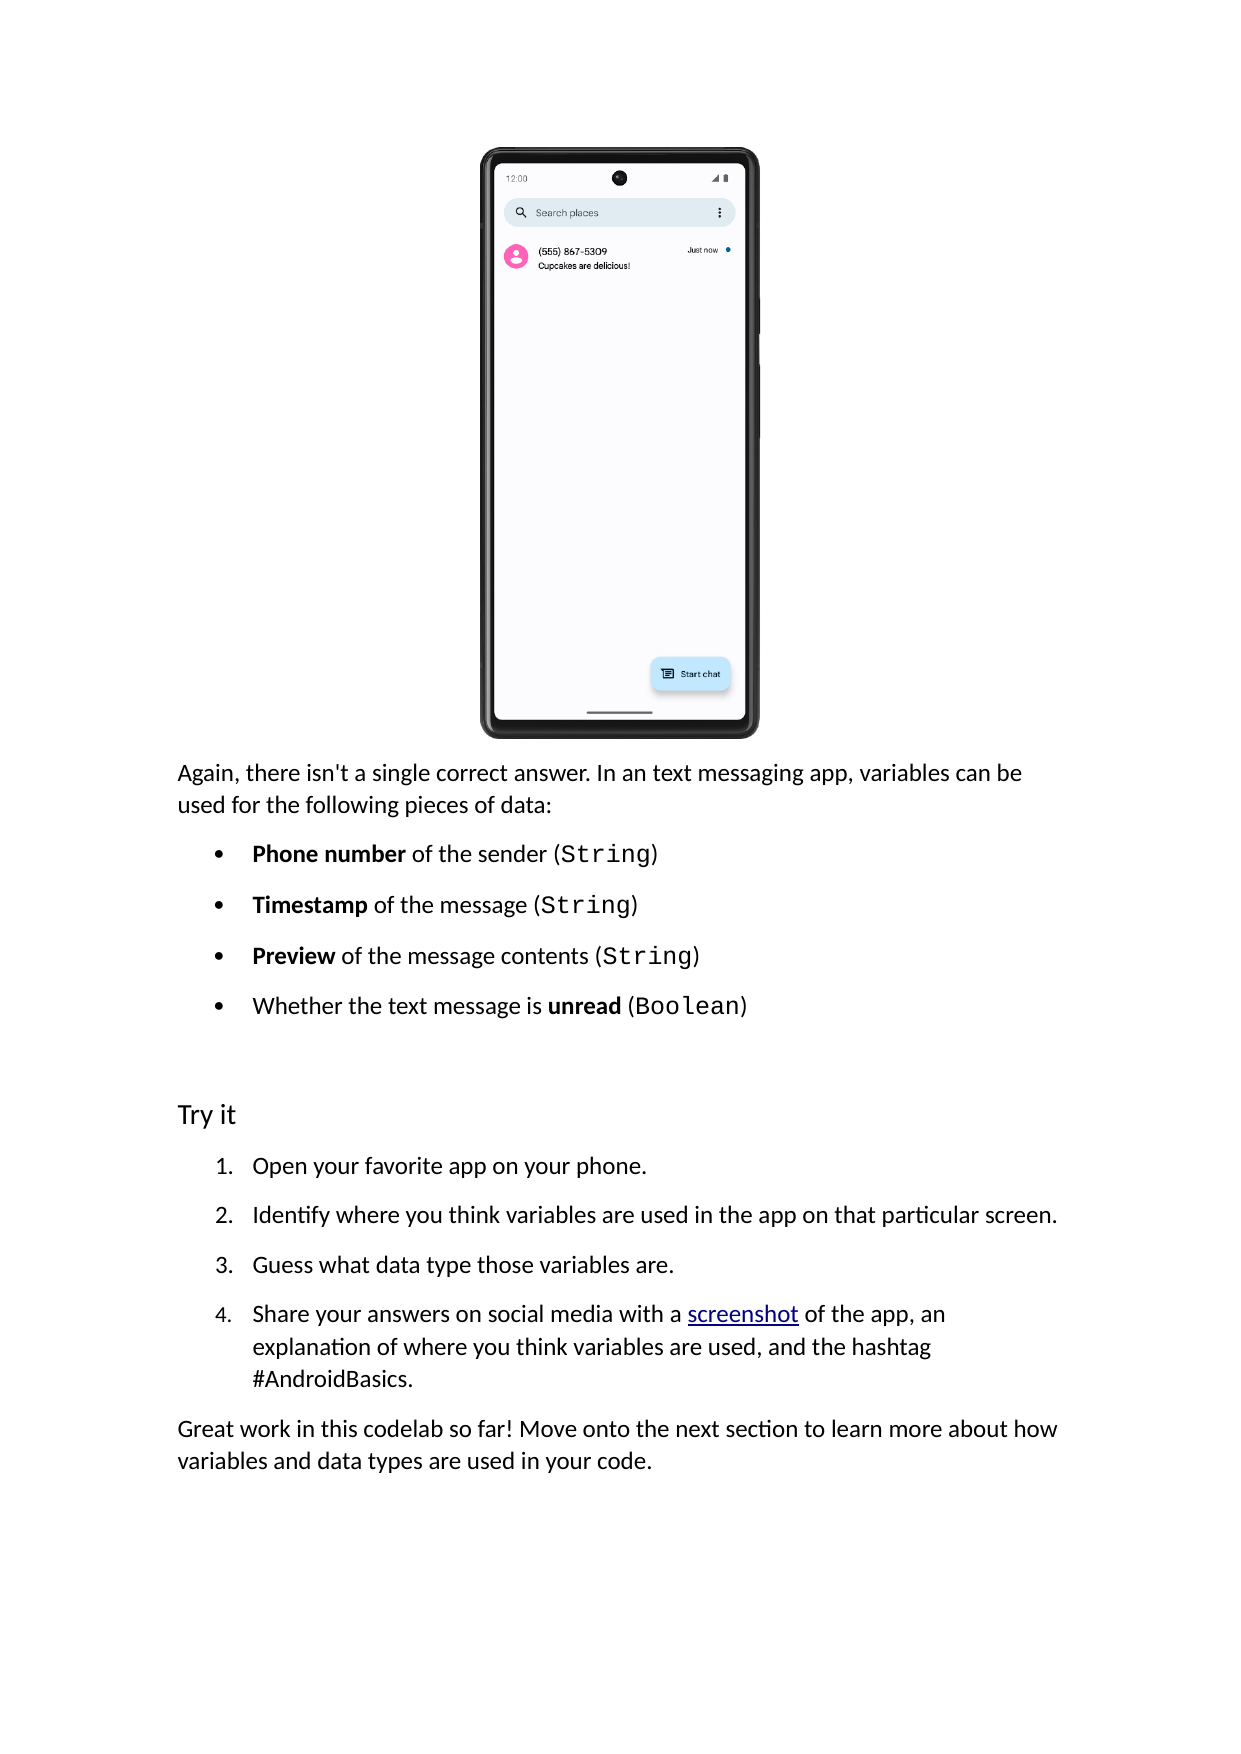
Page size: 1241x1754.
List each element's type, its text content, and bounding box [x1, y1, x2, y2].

list Share your answers on social media with a screenshot of the app, an explanation of where you think variables are used, and the hashtag #AndroidBasics. [215, 1298, 1063, 1394]
list Timestamp of the message (String) [215, 889, 1063, 921]
list Open your favorite app on your phone. [215, 1150, 1063, 1181]
text Great work in this codelab so far! Move onto the next section to learn more about how variables and data types are used in your code. [177, 1413, 1063, 1476]
list Phone number of the sender (String) [215, 838, 1063, 870]
list Identify where you think variables are used in the app on that particular screen. [215, 1200, 1063, 1230]
list Whether the text message is unread (Boolean) [215, 990, 1063, 1022]
text Try it [177, 1096, 1063, 1131]
list Preview of the message contents (String) [215, 940, 1063, 972]
list Guess what data type those variables are. [215, 1249, 1063, 1279]
text Again, there isn't a single correct answer. In an text messaging app, variables can be used for the following pieces of data: [177, 757, 1063, 820]
